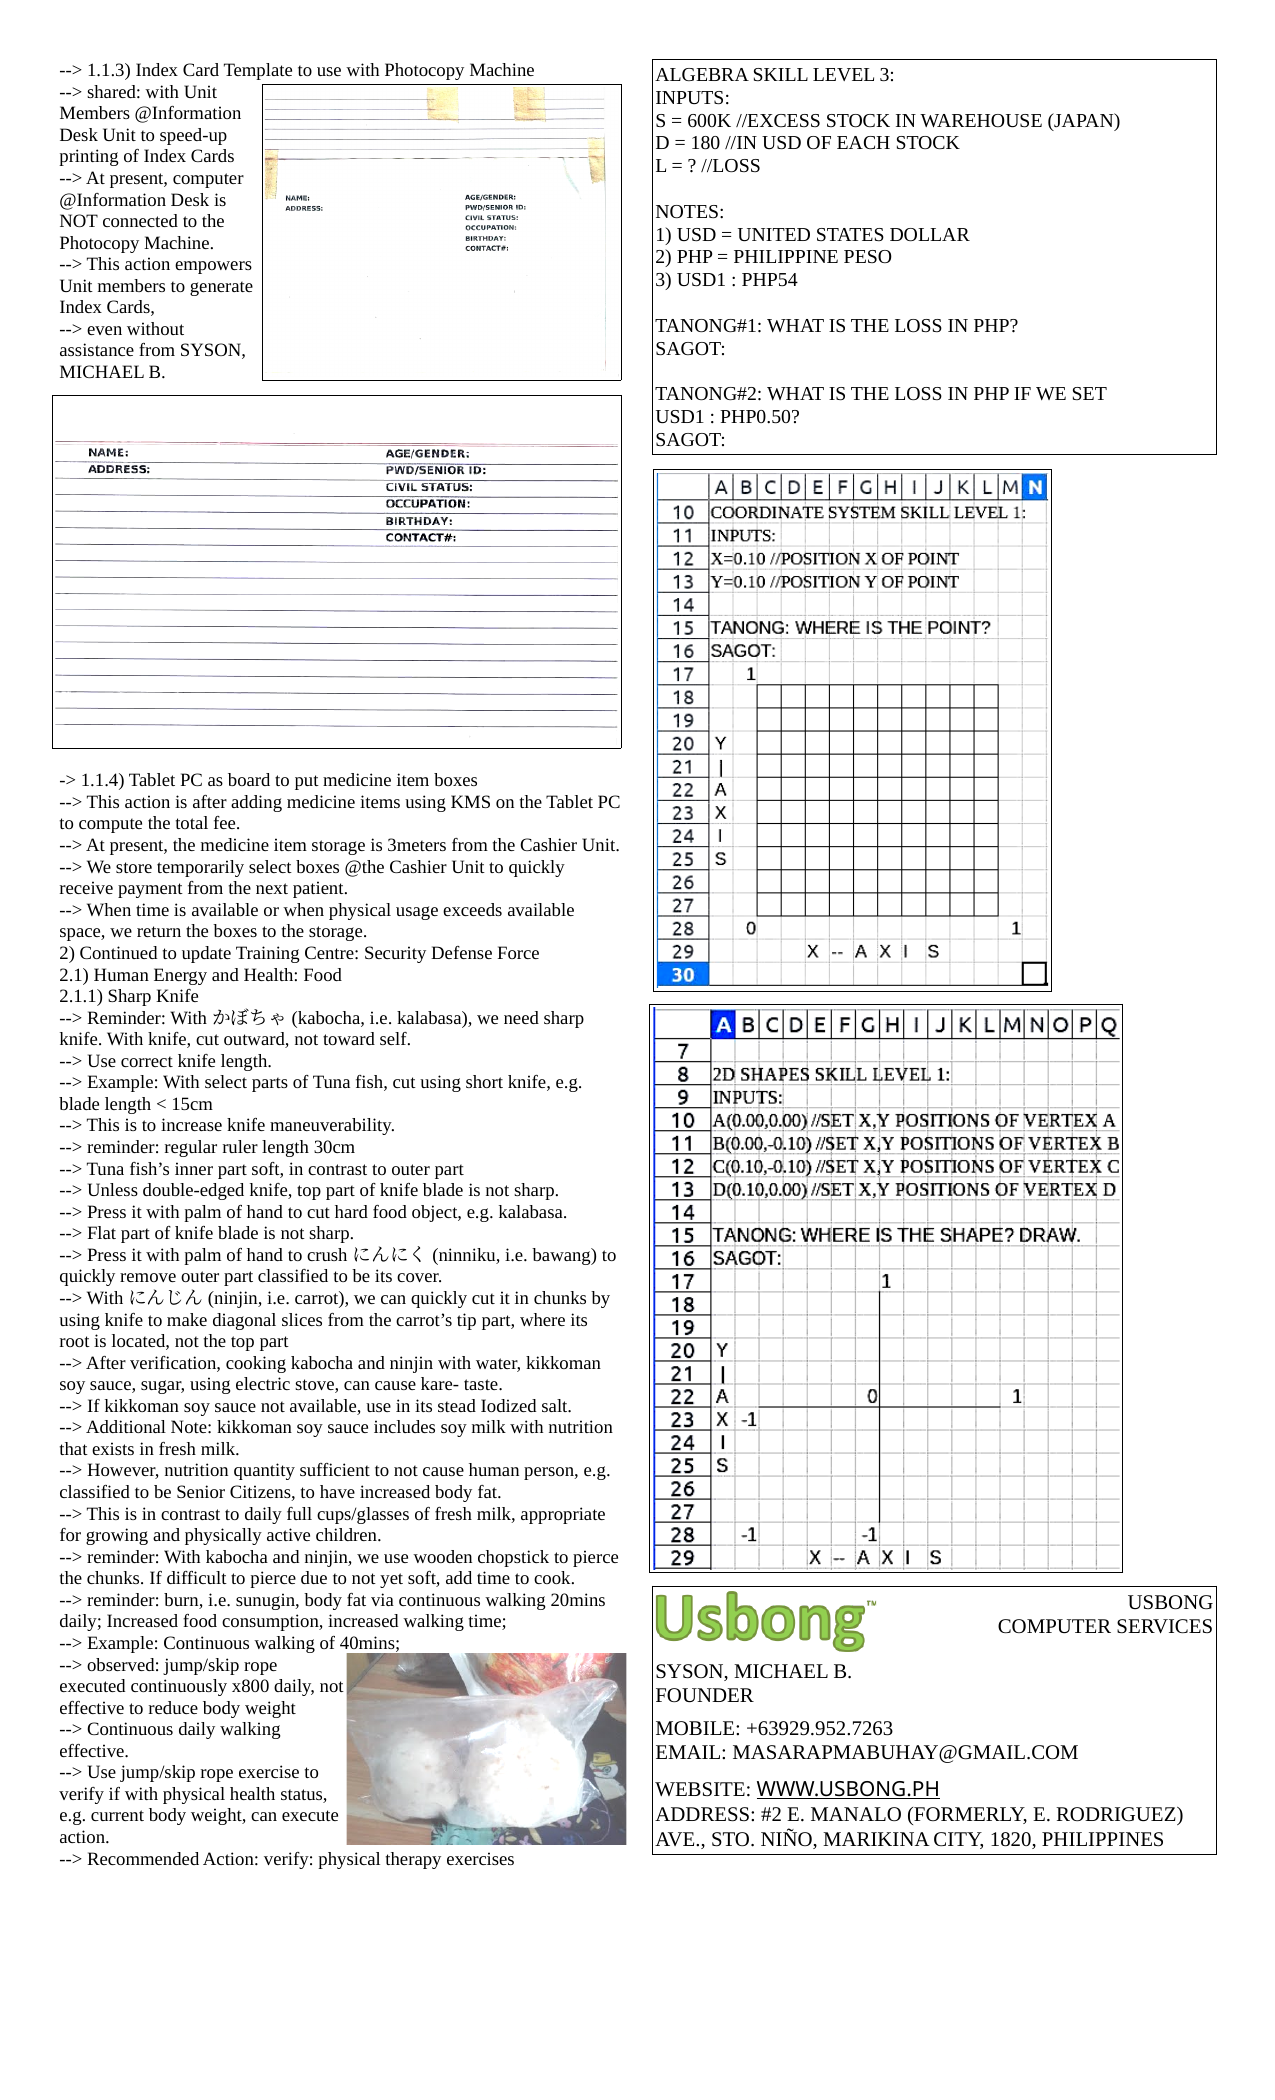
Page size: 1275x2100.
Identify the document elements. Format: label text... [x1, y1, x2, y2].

text --> 1.1.3) Index Card Template to use with Photocopy Machine [59, 59, 623, 81]
text --> At present, computer @Information Desk is NOT connected to the Photocopy Machine. [59, 167, 262, 253]
text --> Reminder: With かぼちゃ (kabocha, i.e. kalabasa), we need sharp knife. With knife, cut outward, not toward self. [59, 1007, 623, 1050]
text --> At present, the medicine item storage is 3meters from the Cashier Unit. [59, 834, 623, 856]
picture [653, 1007, 1120, 1570]
text --> This is in contrast to daily full cups/glasses of fresh milk, appropriate for growing and physically active children. [59, 1502, 623, 1546]
text --> With にんじん (ninjin, i.e. carrot), we can quickly cut it in chunks by using knife to make diagonal slices from the carrot’s tip part, where its root is located, not the top part [59, 1287, 623, 1352]
text -> 1.1.4) Tablet PC as board to put medicine item boxes [59, 769, 623, 791]
text --> reminder: regular ruler length 30cm [59, 1136, 623, 1157]
text --> This is to increase knife maneuverability. [59, 1114, 623, 1136]
text --> Example: With select parts of Tuna fish, cut using short knife, e.g. blade length < 15cm [59, 1071, 623, 1114]
text --> When time is available or when physical usage exceeds available space, we return the boxes to the storage. [59, 899, 623, 942]
text 2.1.1) Sharp Knife [59, 985, 623, 1007]
text --> Press it with palm of hand to crush にんにく (ninniku, i.e. bawang) to quickly remove outer part classified to be its cover. [59, 1244, 623, 1287]
table_header USBONG COMPUTER SERVICES SYSON, MICHAEL B. FOUNDER MOBILE: +63929.952.7263 EMAIL: MASARAPMABUHAY@GMAIL.COM WEBSITE: WWW.USBONG.PH ADDRESS: #2 E. MANALO (FORMERLY, E. RODRIGUEZ) AVE., STO. NIÑO, MARIKINA CITY, 1820, PHILIPPINES [653, 1587, 1216, 1853]
text --> Press it with palm of hand to cut hard food object, e.g. kalabasa. [59, 1201, 623, 1222]
text --> reminder: burn, i.e. sunugin, body fat via continuous walking 20mins daily; Increased food consumption, increased walking time; [59, 1589, 623, 1632]
text 2) Continued to update Training Centre: Security Defense Force [59, 942, 623, 963]
text --> Tuna fish’s inner part soft, in contrast to outer part [59, 1157, 623, 1179]
text --> shared: with Unit Members @Information Desk Unit to speed-up printing of Index Cards [59, 81, 623, 167]
text --> Use correct knife length. [59, 1050, 623, 1071]
text --> observed: jump/skip rope executed continuously x800 daily, not effective to reduce body weight [59, 1653, 346, 1718]
text --> After verification, cooking kabocha and ninjin with water, kikkoman soy sauce, sugar, using electric stove, can cause kare- taste. [59, 1352, 623, 1395]
picture [655, 1591, 877, 1652]
text --> Continuous daily walking effective. [59, 1718, 346, 1761]
text --> However, nutrition quantity sufficient to not cause human person, e.g. classified to be Senior Citizens, to have increased body fat. [59, 1459, 623, 1502]
text --> If kikkoman soy sauce not available, use in its stead Iodized salt. [59, 1395, 623, 1416]
text --> even without assistance from SYSON, MICHAEL B. [59, 318, 623, 382]
text --> Flat part of knife blade is not sharp. [59, 1222, 623, 1244]
text [346, 1653, 627, 1845]
text --> Use jump/skip rope exercise to verify if with physical health status, e.g. current body weight, can execute action. [59, 1761, 623, 1847]
text --> reminder: With kabocha and ninjin, we use wooden chopstick to pierce the chunks. If difficult to pierce due to not yet soft, add time to cook. [59, 1546, 623, 1589]
text --> Recommended Action: verify: physical therapy exercises [59, 1847, 623, 1869]
text 2.1) Human Energy and Health: Food [59, 963, 623, 985]
text --> We store temporarily select boxes @the Cashier Unit to quickly receive payment from the next patient. [59, 856, 623, 899]
table_header ALGEBRA SKILL LEVEL 3: INPUTS: S = 600K //EXCESS STOCK IN WAREHOUSE (JAPAN) D = 180 //IN USD OF EACH STOCK L = ? //LOSS NOTES: 1) USD = UNITED STATES DOLLAR 2) PHP = PHILIPPINE PESO 3) USD1 : PHP54 TANONG#1: WHAT IS THE LOSS IN PHP? SAGOT: TANONG#2: WHAT IS THE LOSS IN PHP IF WE SET USD1 : PHP0.50? SAGOT: [653, 60, 1216, 454]
text --> This action is after adding medicine items using KMS on the Tablet PC to compute the total fee. [59, 791, 623, 834]
picture [656, 473, 1049, 988]
text --> Additional Note: kikkoman soy sauce includes soy milk with nutrition that exists in fresh milk. [59, 1416, 623, 1459]
text --> This action empowers Unit members to generate Index Cards, [59, 253, 262, 318]
text --> Example: Continuous walking of 40mins; [59, 1632, 623, 1653]
text [263, 85, 621, 380]
text --> Unless double-edged knife, top part of knife blade is not sharp. [59, 1179, 623, 1201]
